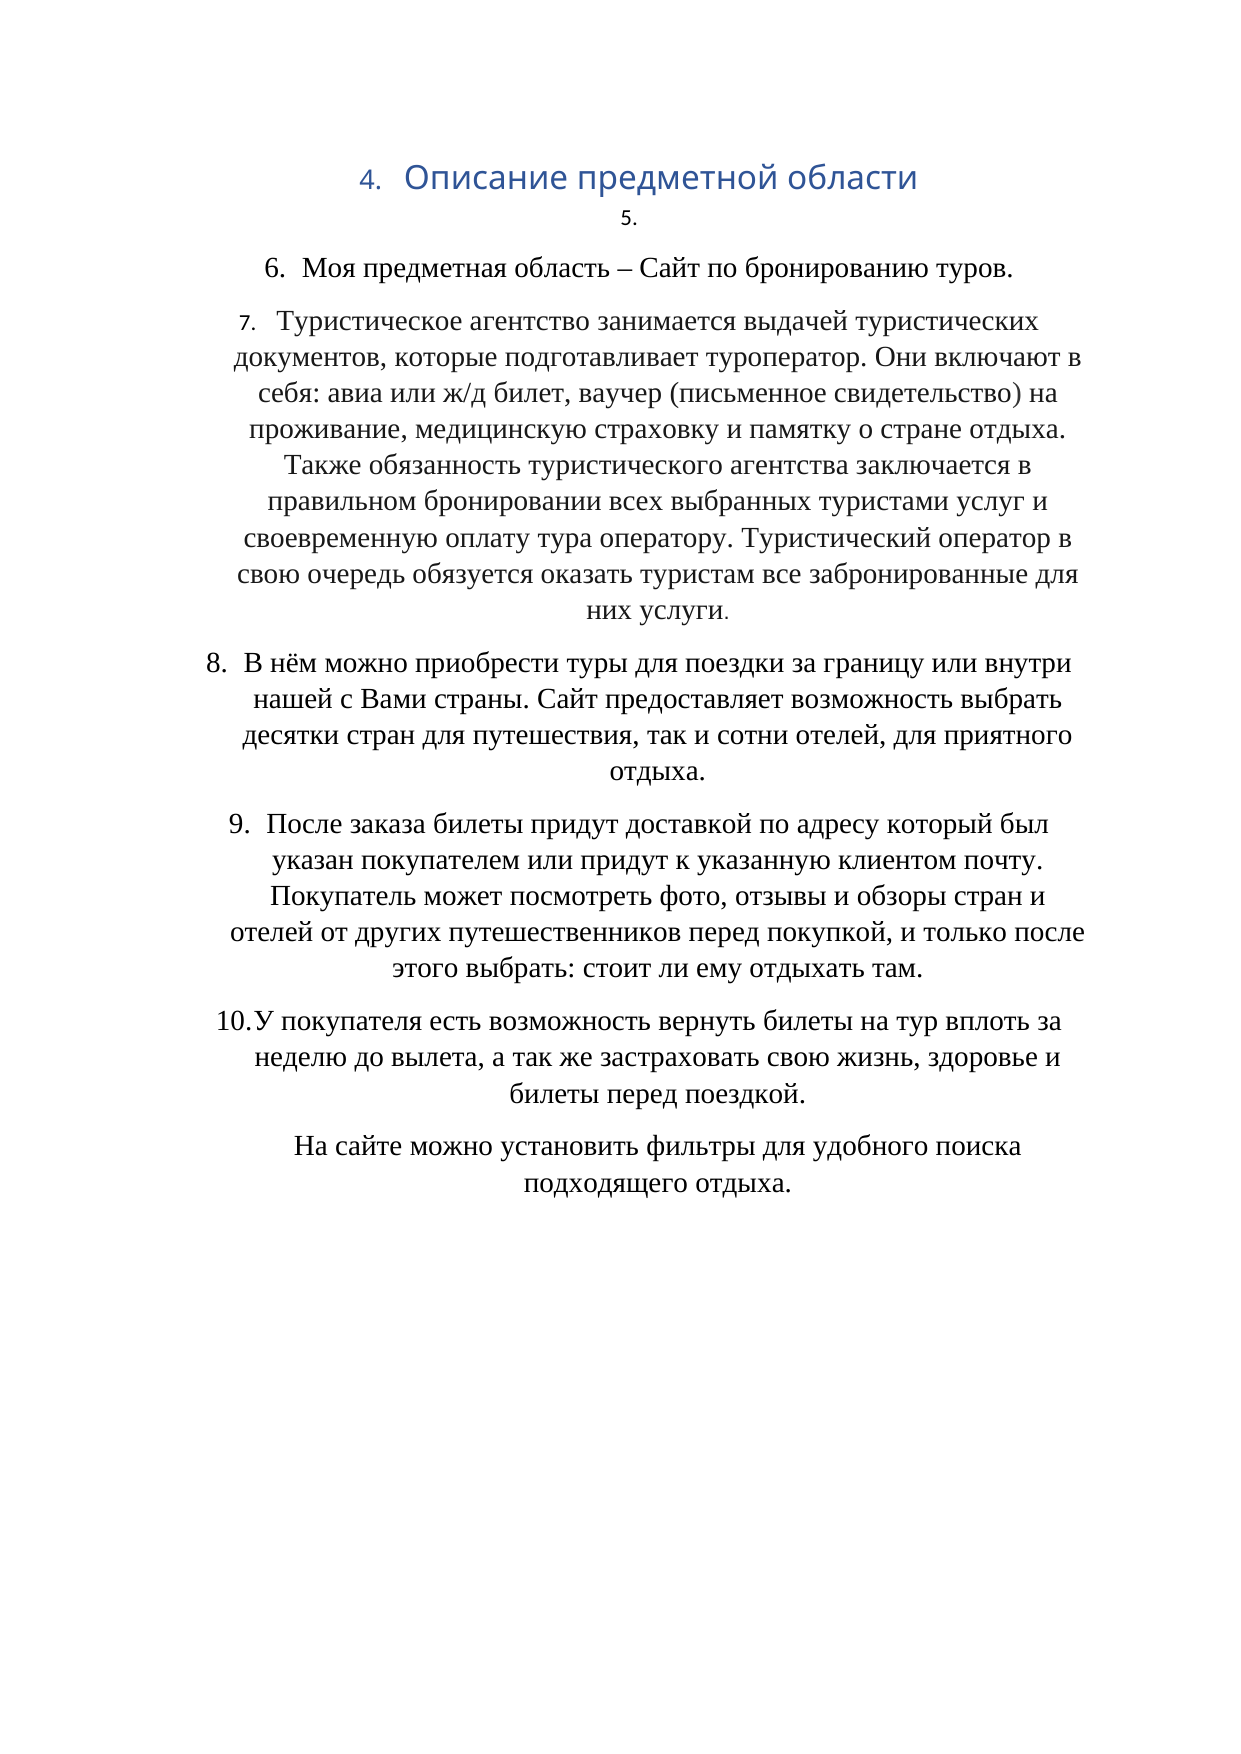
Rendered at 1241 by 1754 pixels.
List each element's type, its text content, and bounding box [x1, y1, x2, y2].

list На сайте можно установить фильтры для удобного поиска подходящего отдыха. [187, 1128, 1090, 1198]
list После заказа билеты придут доставкой по адресу который был указан покупателем или придут к указанную клиентом почту. Покупатель может посмотреть фото, отзывы и обзоры стран и отелей от других путешественников перед покупкой, и только после этого выбрать: стоит ли ему отдыхать там. [187, 806, 1090, 984]
list Туристическое агентство занимается выдачей туристических документов, которые подготавливает туроператор. Они включают в себя: авиа или ж/д билет, ваучер (письменное свидетельство) на проживание, медицинскую страховку и памятку о стране отдыха. Также обязанность туристического агентства заключается в правильном бронировании всех выбранных туристами услуг и своевременную оплату тура оператору. Туристический оператор в свою очередь обязуется оказать туристам все забронированные для них услуги. [187, 303, 1090, 626]
list У покупателя есть возможность вернуть билеты на тур вплоть за неделю до вылета, а так же застраховать свою жизнь, здоровье и билеты перед поездкой. [187, 1003, 1090, 1109]
subtitle Описание предметной области [187, 154, 1090, 199]
list Моя предметная область – Сайт по бронированию туров. [187, 250, 1090, 283]
list В нём можно приобрести туры для поездки за границу или внутри нашей с Вами страны. Сайт предоставляет возможность выбрать десятки стран для путешествия, так и сотни отелей, для приятного отдыха. [187, 645, 1090, 787]
